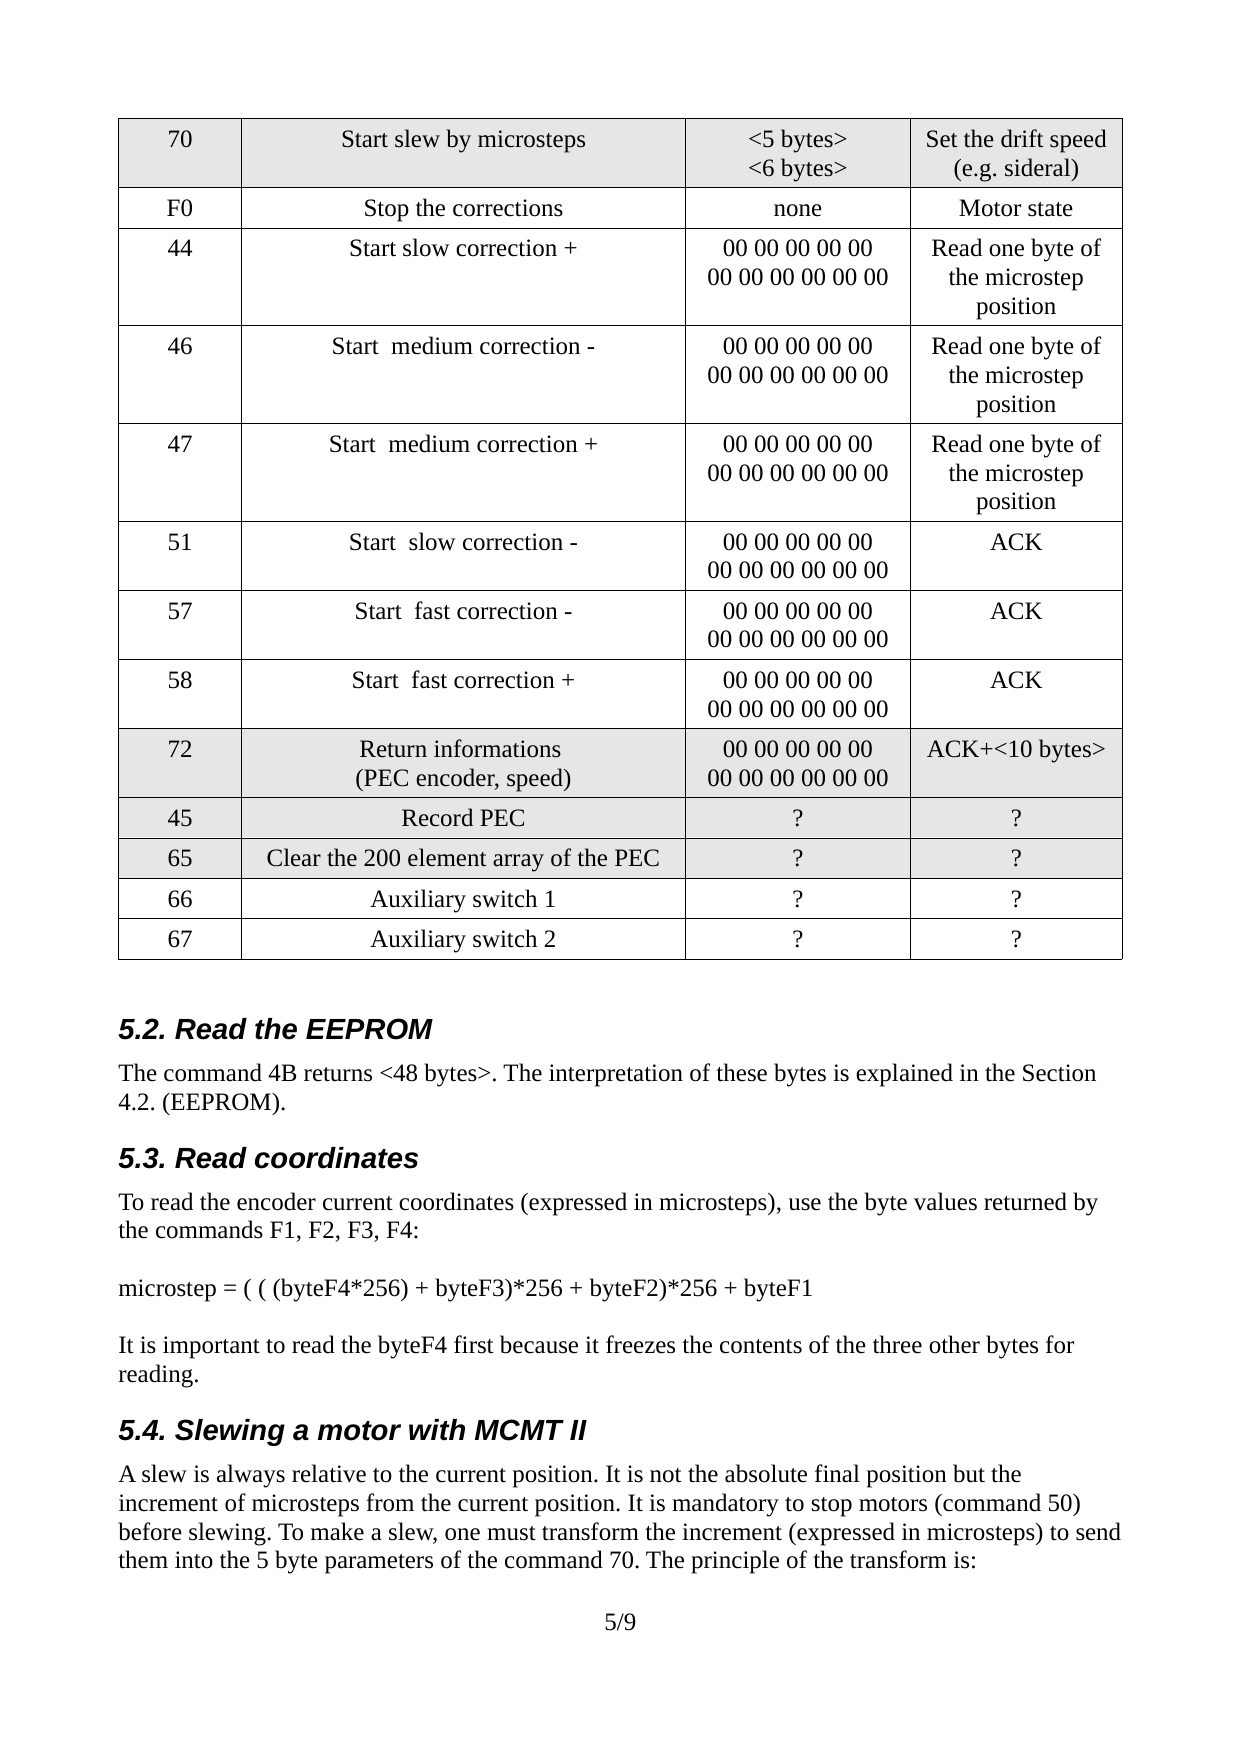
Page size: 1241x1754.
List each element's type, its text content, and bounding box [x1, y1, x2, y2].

table_cell ? [911, 879, 1122, 918]
table_cell Start slow correction - [242, 522, 685, 590]
table_cell none [686, 188, 910, 227]
table_cell ACK+<10 bytes> [911, 729, 1122, 797]
text The command 4B returns <48 bytes>. The interpretation of these bytes is explained in the Section 4.2. (EEPROM). [118, 1058, 1122, 1116]
table_cell 70 [119, 119, 241, 187]
table_cell ACK [911, 660, 1122, 728]
table_cell 57 [119, 591, 241, 659]
table_cell ACK [911, 591, 1122, 659]
table_cell 00 00 00 00 00 00 00 00 00 00 00 [686, 660, 910, 728]
table_cell Set the drift speed (e.g. sideral) [911, 119, 1122, 187]
table_cell 00 00 00 00 00 00 00 00 00 00 00 [686, 522, 910, 590]
table_cell Read one byte of the microstep position [911, 424, 1122, 521]
table_cell 45 [119, 798, 241, 837]
subtitle 5.2. Read the EEPROM [118, 1012, 1122, 1046]
table_cell ? [686, 798, 910, 837]
table_cell 58 [119, 660, 241, 728]
table_cell ACK [911, 522, 1122, 590]
table_cell 00 00 00 00 00 00 00 00 00 00 00 [686, 591, 910, 659]
table_cell 67 [119, 919, 241, 958]
table_cell ? [686, 839, 910, 878]
table_cell Auxiliary switch 1 [242, 879, 685, 918]
table_cell Start slew by microsteps [242, 119, 685, 187]
subtitle 5.3. Read coordinates [118, 1141, 1122, 1174]
table_cell Clear the 200 element array of the PEC [242, 839, 685, 878]
table_cell Read one byte of the microstep position [911, 229, 1122, 325]
table_cell Start fast correction - [242, 591, 685, 659]
table_cell Motor state [911, 188, 1122, 227]
table_cell <5 bytes> <6 bytes> [686, 119, 910, 187]
subtitle 5.4. Slewing a motor with MCMT II [118, 1413, 1122, 1447]
table_cell ? [911, 839, 1122, 878]
text To read the encoder current coordinates (expressed in microsteps), use the byte values returned by the commands F1, F2, F3, F4: [118, 1187, 1122, 1244]
table_cell Auxiliary switch 2 [242, 919, 685, 958]
table_cell 66 [119, 879, 241, 918]
table_cell F0 [119, 188, 241, 227]
table_cell 00 00 00 00 00 00 00 00 00 00 00 [686, 424, 910, 521]
table_cell 72 [119, 729, 241, 797]
table_cell Start slow correction + [242, 229, 685, 325]
table_cell Start medium correction - [242, 326, 685, 423]
table_cell 46 [119, 326, 241, 423]
table_cell Return informations (PEC encoder, speed) [242, 729, 685, 797]
table_cell Start fast correction + [242, 660, 685, 728]
table_cell ? [686, 919, 910, 958]
table_cell 00 00 00 00 00 00 00 00 00 00 00 [686, 229, 910, 325]
text It is important to read the byteF4 first because it freezes the contents of the three other bytes for reading. [118, 1331, 1122, 1388]
table_cell ? [911, 798, 1122, 837]
text A slew is always relative to the current position. It is not the absolute final position but the increment of microsteps from the current position. It is mandatory to stop motors (command 50) before slewing. To make a slew, one must transform the increment (expressed in microsteps) to send them into the 5 byte parameters of the command 70. The principle of the transform is: [118, 1459, 1122, 1574]
table_cell Stop the corrections [242, 188, 685, 227]
table_cell 00 00 00 00 00 00 00 00 00 00 00 [686, 729, 910, 797]
text microstep = ( ( (byteF4*256) + byteF3)*256 + byteF2)*256 + byteF1 [118, 1273, 1122, 1302]
table_cell 00 00 00 00 00 00 00 00 00 00 00 [686, 326, 910, 423]
table_cell 65 [119, 839, 241, 878]
table_cell ? [686, 879, 910, 918]
table_cell Read one byte of the microstep position [911, 326, 1122, 423]
table_cell ? [911, 919, 1122, 958]
table_cell 51 [119, 522, 241, 590]
table_cell 47 [119, 424, 241, 521]
table_cell 44 [119, 229, 241, 325]
table_cell Record PEC [242, 798, 685, 837]
table_cell Start medium correction + [242, 424, 685, 521]
